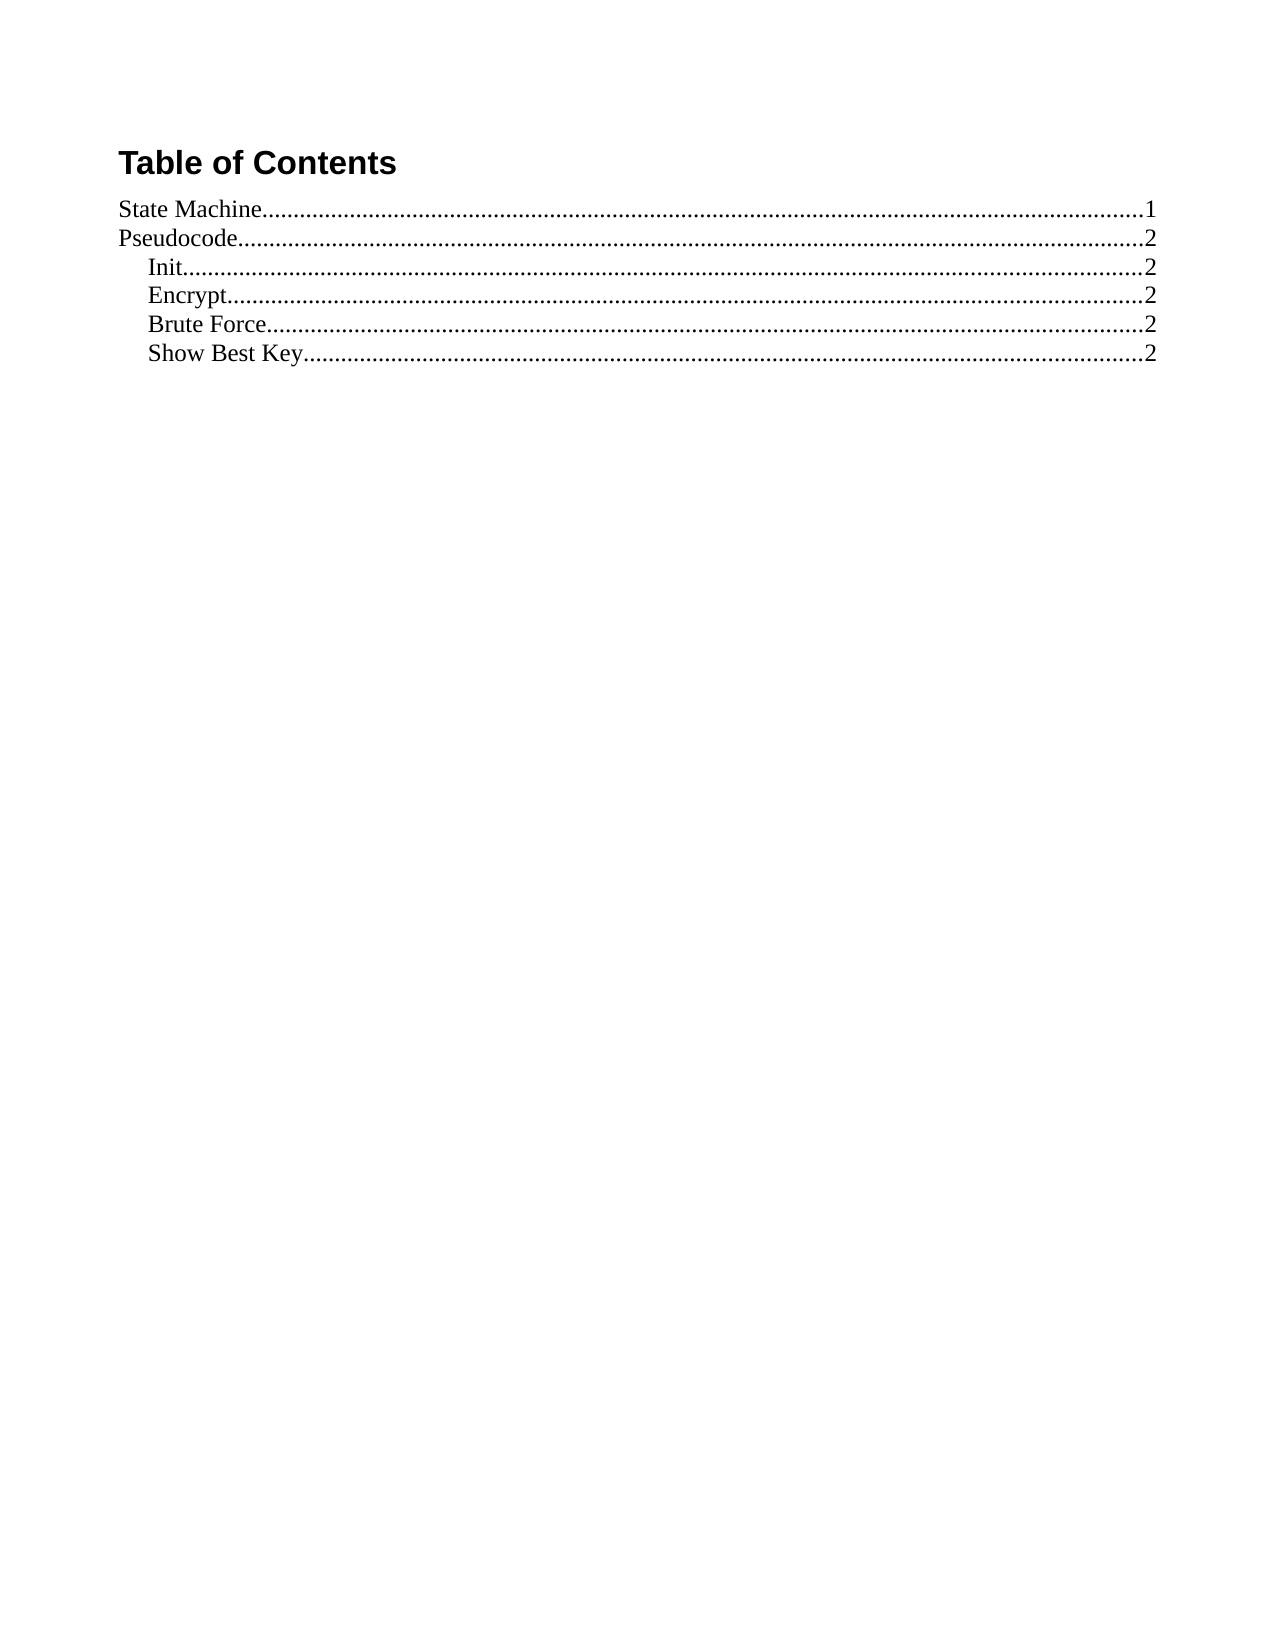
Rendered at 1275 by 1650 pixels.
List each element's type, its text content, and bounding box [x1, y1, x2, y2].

text Pseudocode 2 [118, 223, 1157, 252]
text State Machine 1 [118, 194, 1157, 223]
text Brute Force 2 [148, 309, 1157, 338]
text Encrypt 2 [148, 280, 1157, 309]
subtitle Table of Contents [118, 143, 1157, 182]
text Init 2 [148, 252, 1157, 280]
text Show Best Key 2 [148, 338, 1157, 367]
